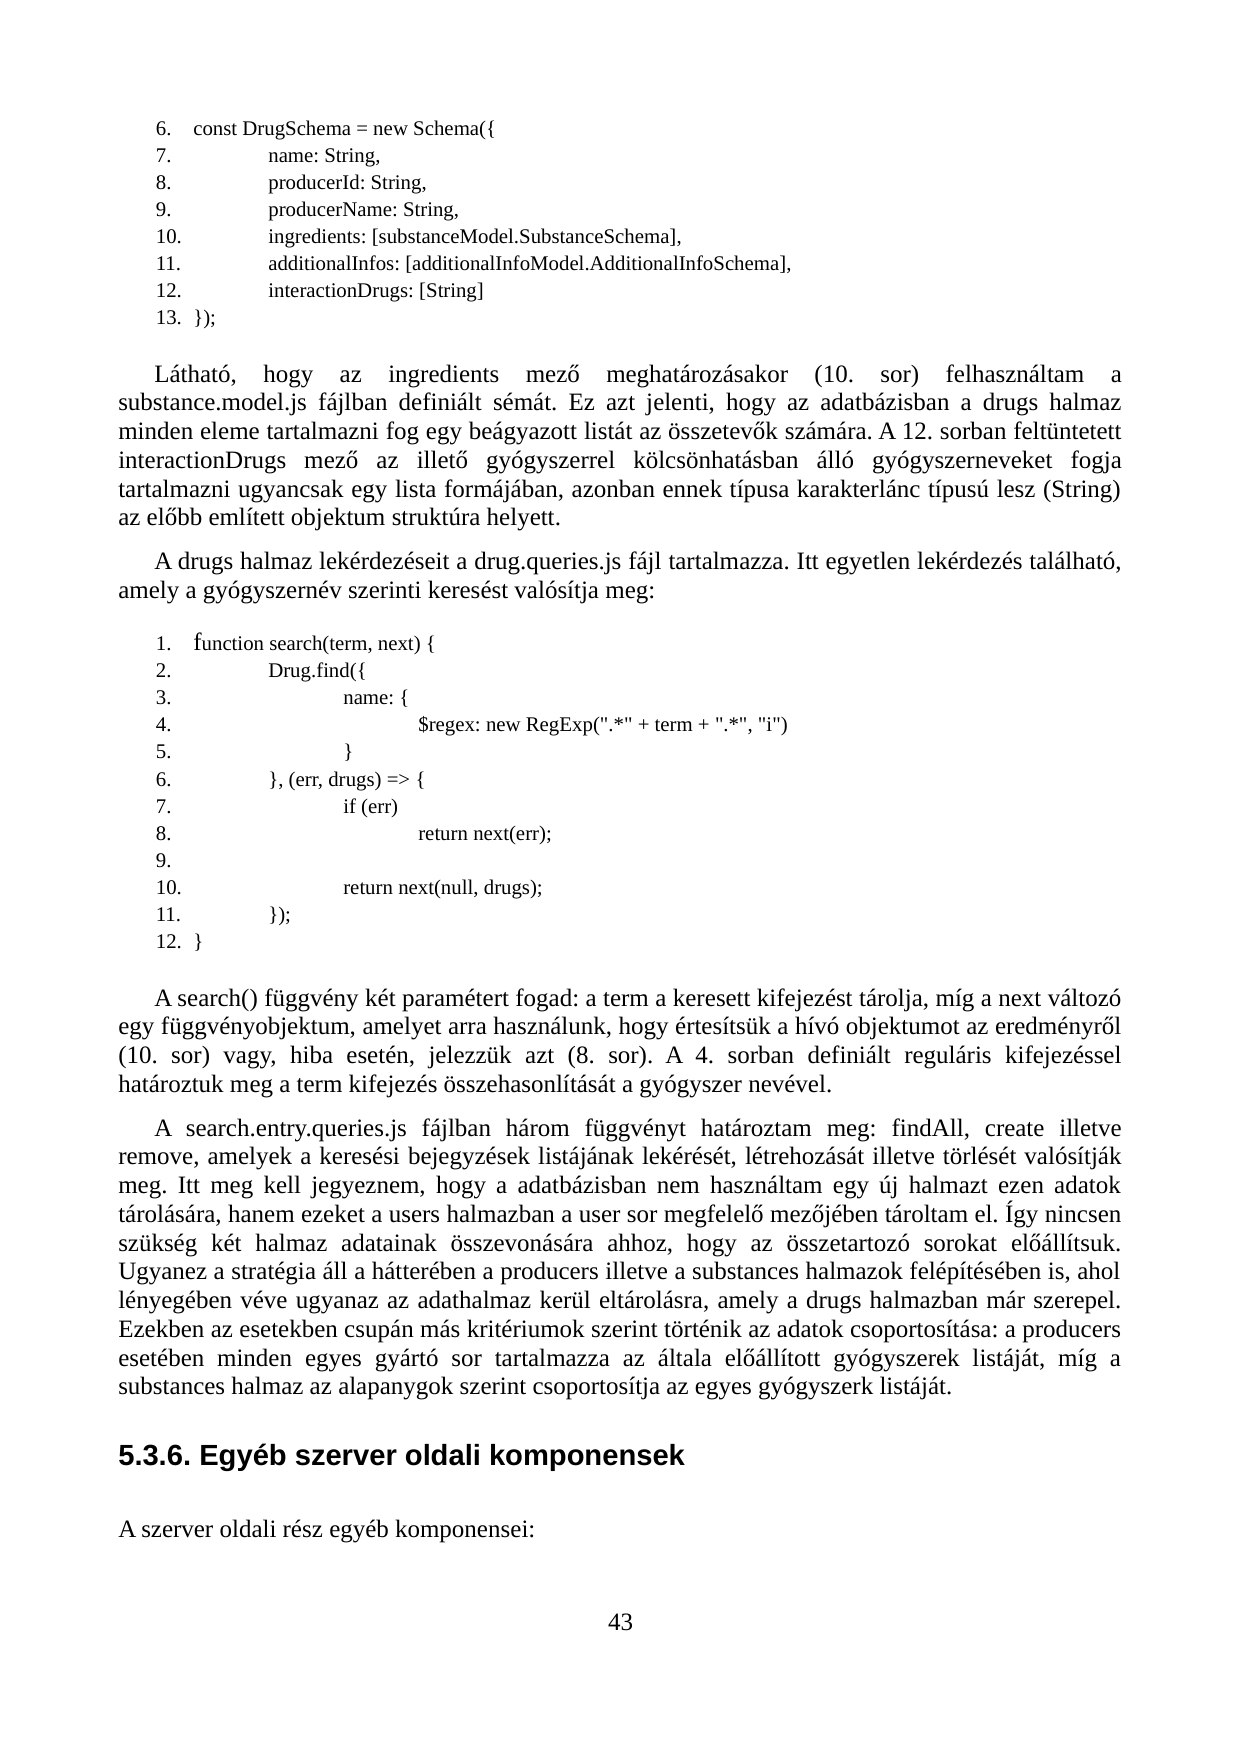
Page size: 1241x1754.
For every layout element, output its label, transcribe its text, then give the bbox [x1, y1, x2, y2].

text A search.entry.queries.js fájlban három függvényt határoztam meg: findAll, create illetve remove, amelyek a keresési bejegyzések listájának lekérését, létrehozását illetve törlését valósítják meg. Itt meg kell jegyeznem, hogy a adatbázisban nem használtam egy új halmazt ezen adatok tárolására, hanem ezeket a users halmazban a user sor megfelelő mezőjében tároltam el. Így nincsen szükség két halmaz adatainak összevonására ahhoz, hogy az összetartozó sorokat előállítsuk. Ugyanez a stratégia áll a hátterében a producers illetve a substances halmazok felépítésében is, ahol lényegében véve ugyanaz az adathalmaz kerül eltárolásra, amely a drugs halmazban már szerepel. Ezekben az esetekben csupán más kritériumok szerint történik az adatok csoportosítása: a producers esetében minden egyes gyártó sor tartalmazza az általa előállított gyógyszerek listáját, míg a substances halmaz az alapanygok szerint csoportosítja az egyes gyógyszerk listáját. [118, 1113, 1122, 1400]
list producerId: String, [156, 172, 1122, 193]
list const DrugSchema = new Schema({ [156, 118, 1122, 139]
list }); [156, 904, 1122, 926]
title A drugs halmaz lekérdezéseit a drug.queries.js fájl tartalmazza. Itt egyetlen lekérdezés található, amely a gyógyszernév szerinti keresést valósítja meg: [118, 546, 1122, 604]
list interactionDrugs: [String] [156, 281, 1122, 302]
list Drug.find({ [156, 661, 1122, 682]
list name: { [156, 688, 1122, 709]
list }, (err, drugs) => { [156, 769, 1122, 790]
title Látható, hogy az ingredients mező meghatározásakor (10. sor) felhasználtam a substance.model.js fájlban definiált sémát. Ez azt jelenti, hogy az adatbázisban a drugs halmaz minden eleme tartalmazni fog egy beágyazott listát az összetevők számára. A 12. sorban feltüntetett interactionDrugs mező az illető gyógyszerrel kölcsönhatásban álló gyógyszerneveket fogja tartalmazni ugyancsak egy lista formájában, azonban ennek típusa karakterlánc típusú lesz (String) az előbb említett objektum struktúra helyett. [118, 359, 1122, 531]
list return next(err); [156, 823, 1122, 844]
list $regex: new RegExp(".*" + term + ".*", "i") [156, 715, 1122, 736]
text A szerver oldali rész egyéb komponensei: [118, 1509, 1122, 1545]
title A search() függvény két paramétert fogad: a term a keresett kifejezést tárolja, míg a next változó egy függvényobjektum, amelyet arra használunk, hogy értesítsük a hívó objektumot az eredményről (10. sor) vagy, hiba esetén, jelezzük azt (8. sor). A 4. sorban definiált reguláris kifejezéssel határoztuk meg a term kifejezés összehasonlítását a gyógyszer nevével. [118, 983, 1122, 1098]
list if (err) [156, 796, 1122, 817]
list function search(term, next) { [156, 634, 1122, 655]
list }); [156, 308, 1122, 329]
list return next(null, drugs); [156, 877, 1122, 898]
subtitle Egyéb szerver oldali komponensek [118, 1438, 1122, 1471]
list } [156, 932, 1122, 953]
list ingredients: [substanceModel.SubstanceSchema], [156, 226, 1122, 247]
list producerName: String, [156, 199, 1122, 220]
list } [156, 742, 1122, 763]
list additionalInfos: [additionalInfoModel.AdditionalInfoSchema], [156, 253, 1122, 274]
list name: String, [156, 145, 1122, 166]
